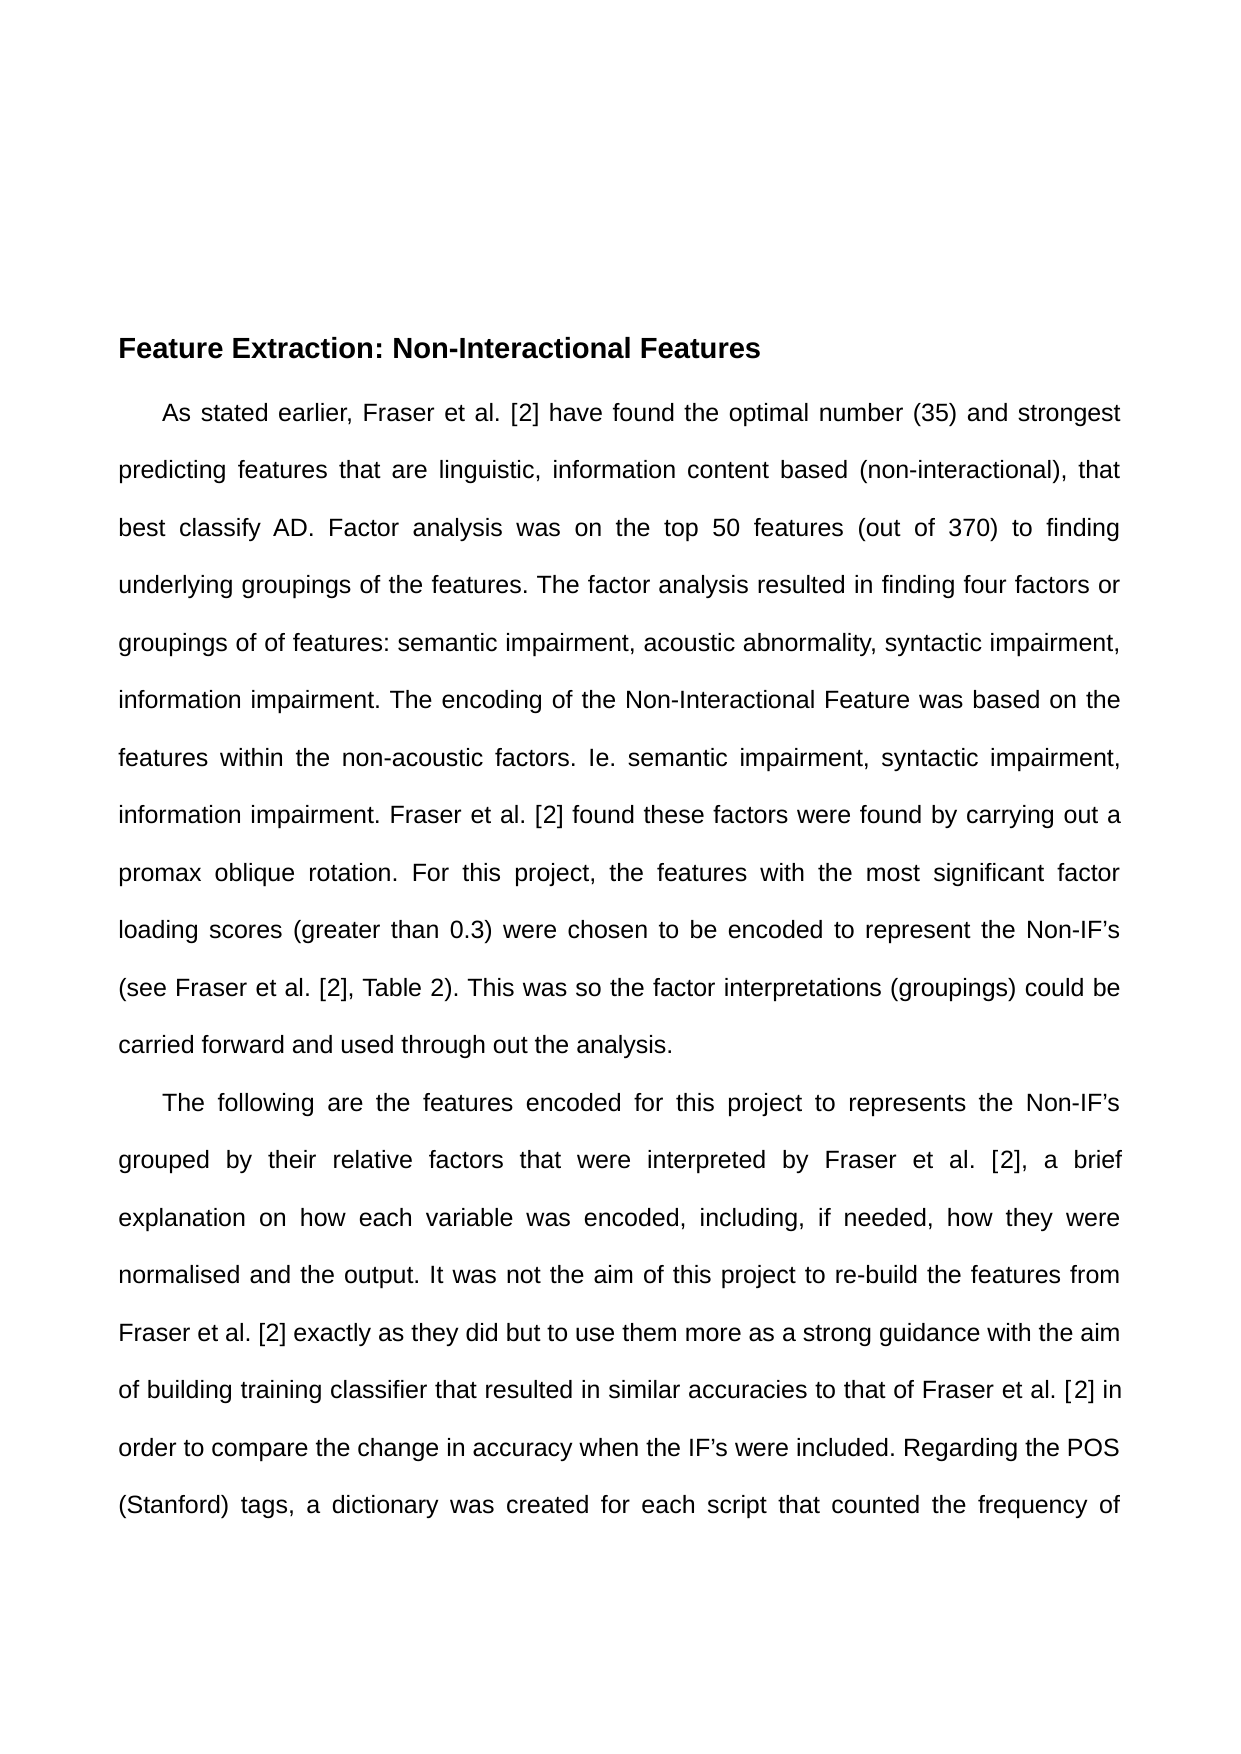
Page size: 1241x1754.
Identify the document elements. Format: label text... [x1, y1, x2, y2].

text The following are the features encoded for this project to represents the Non-IF’s grouped by their relative factors that were interpreted by Fraser et al. [2], a brief explanation on how each variable was encoded, including, if needed, how they were normalised and the output. It was not the aim of this project to re-build the features from Fraser et al. [2] exactly as they did but to use them more as a strong guidance with the aim of building training classifier that resulted in similar accuracies to that of Fraser et al. [2] in order to compare the change in accuracy when the IF’s were included. Regarding the POS (Stanford) tags, a dictionary was created for each script that counted the frequency of [118, 1088, 1122, 1519]
text As stated earlier, Fraser et al. [2] have found the optimal number (35) and strongest predicting features that are linguistic, information content based (non-interactional), that best classify AD. Factor analysis was on the top 50 features (out of 370) to finding underlying groupings of the features. The factor analysis resulted in finding four factors or groupings of of features: semantic impairment, acoustic abnormality, syntactic impairment, information impairment. The encoding of the Non-Interactional Feature was based on the features within the non-acoustic factors. Ie. semantic impairment, syntactic impairment, information impairment. Fraser et al. [2] found these factors were found by carrying out a promax oblique rotation. For this project, the features with the most significant factor loading scores (greater than 0.3) were chosen to be encoded to represent the Non-IF’s (see Fraser et al. [2], Table 2). This was so the factor interpretations (groupings) could be carried forward and used through out the analysis. [118, 398, 1122, 1059]
text Feature Extraction: Non-Interactional Features [118, 331, 1122, 364]
